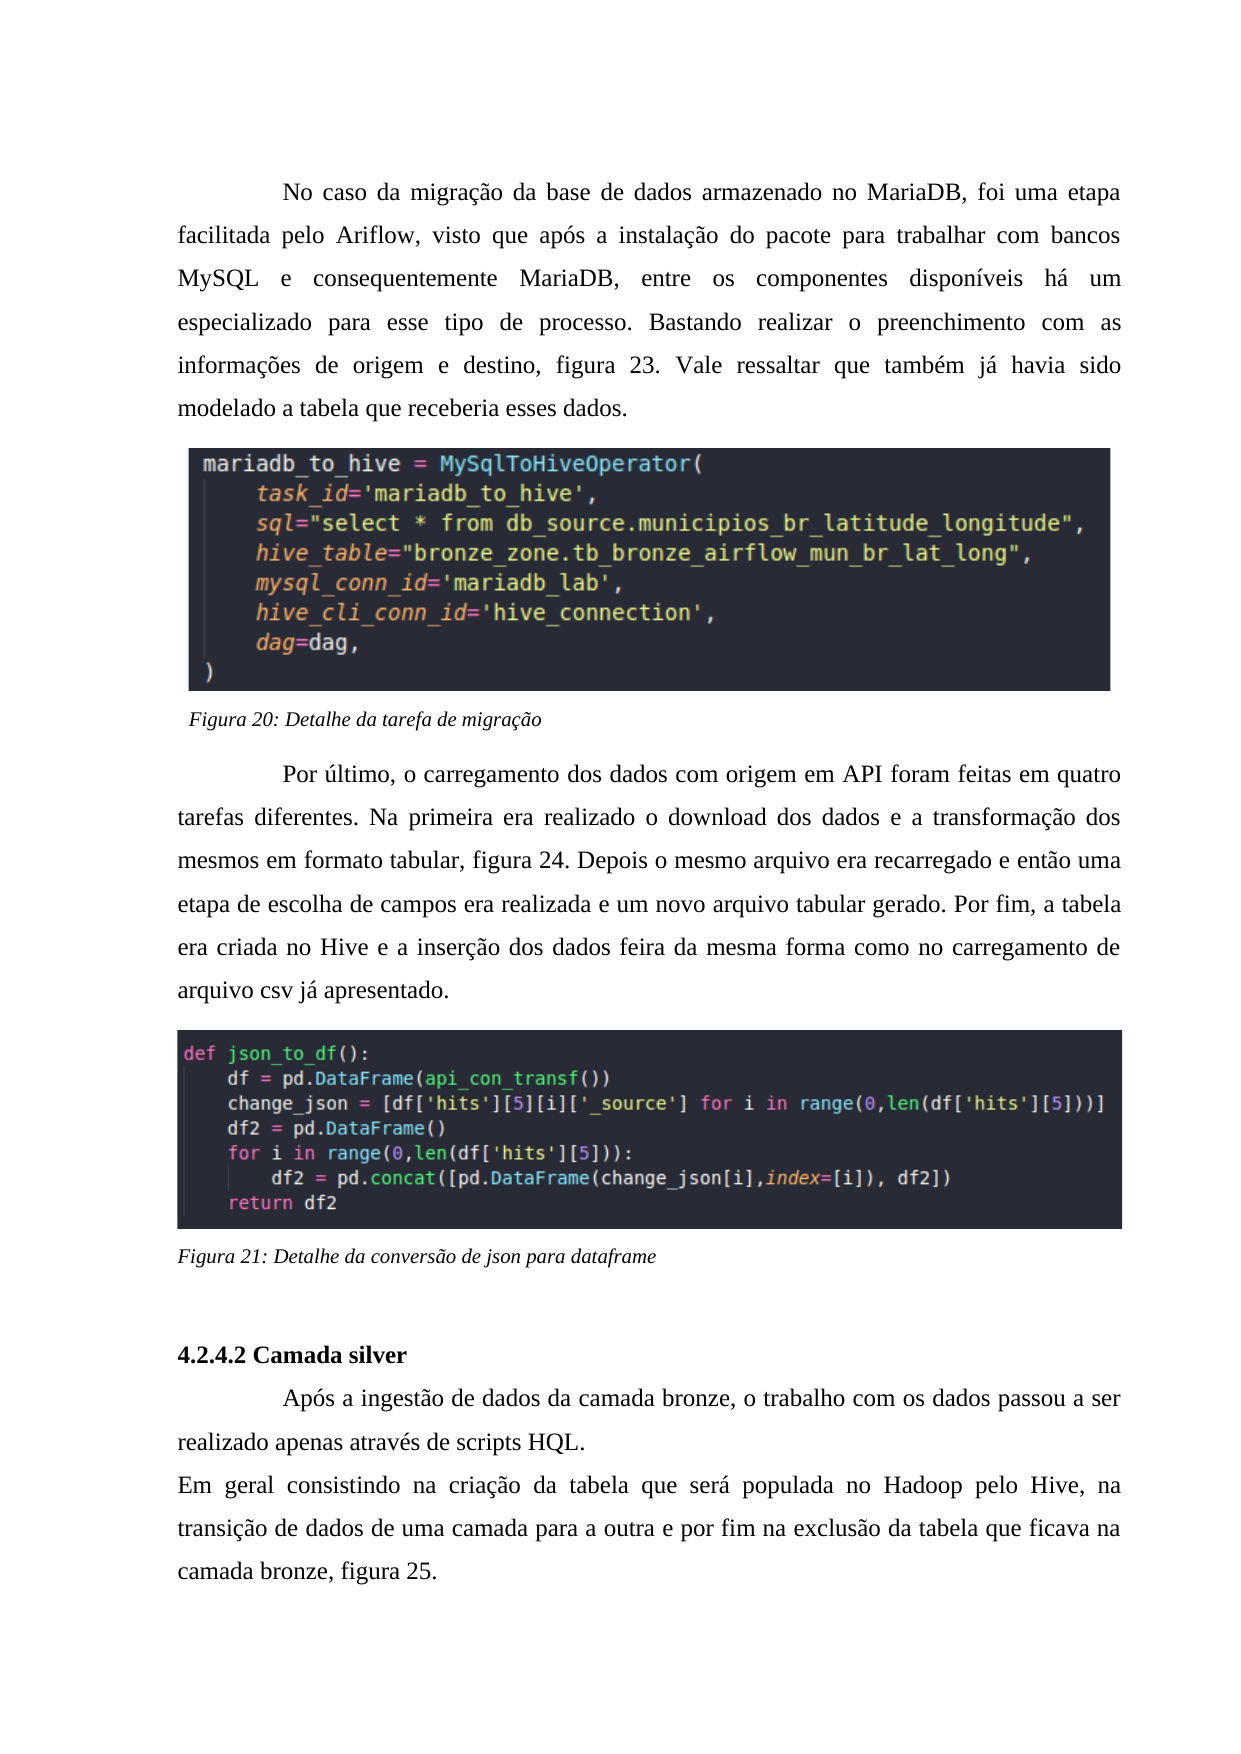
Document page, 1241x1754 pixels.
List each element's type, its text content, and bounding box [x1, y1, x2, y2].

text Por último, o carregamento dos dados com origem em API foram feitas em quatro tarefas diferentes. Na primeira era realizado o download dos dados e a transformação dos mesmos em formato tabular, figura 24. Depois o mesmo arquivo era recarregado e então uma etapa de escolha de campos era realizada e um novo arquivo tabular gerado. Por fim, a tabela era criada no Hive e a inserção dos dados feira da mesma forma como no carregamento de arquivo csv já apresentado. [177, 436, 1122, 1004]
picture [188, 448, 1111, 691]
text Figura 21: Detalhe da conversão de json para dataframe [177, 1229, 1122, 1268]
text No caso da migração da base de dados armazenado no MariaDB, foi uma etapa facilitada pelo Ariflow, visto que após a instalação do pacote para trabalhar com bancos MySQL e consequentemente MariaDB, entre os componentes disponíveis há um especializado para esse tipo de processo. Bastando realizar o preenchimento com as informações de origem e destino, figura 23. Vale ressaltar que também já havia sido modelado a tabela que receberia esses dados. [177, 177, 1122, 422]
text Figura 20: Detalhe da tarefa de migração [189, 691, 1111, 731]
text Após a ingestão de dados da camada bronze, o trabalho com os dados passou a ser realizado apenas através de scripts HQL. [177, 1383, 1122, 1455]
picture [177, 1030, 1123, 1229]
text Em geral consistindo na criação da tabela que será populada no Hadoop pelo Hive, na transição de dados de uma camada para a outra e por fim na exclusão da tabela que ficava na camada bronze, figura 25. [177, 1470, 1122, 1585]
subtitle 4.2.4.2 Camada silver [177, 1340, 1122, 1369]
